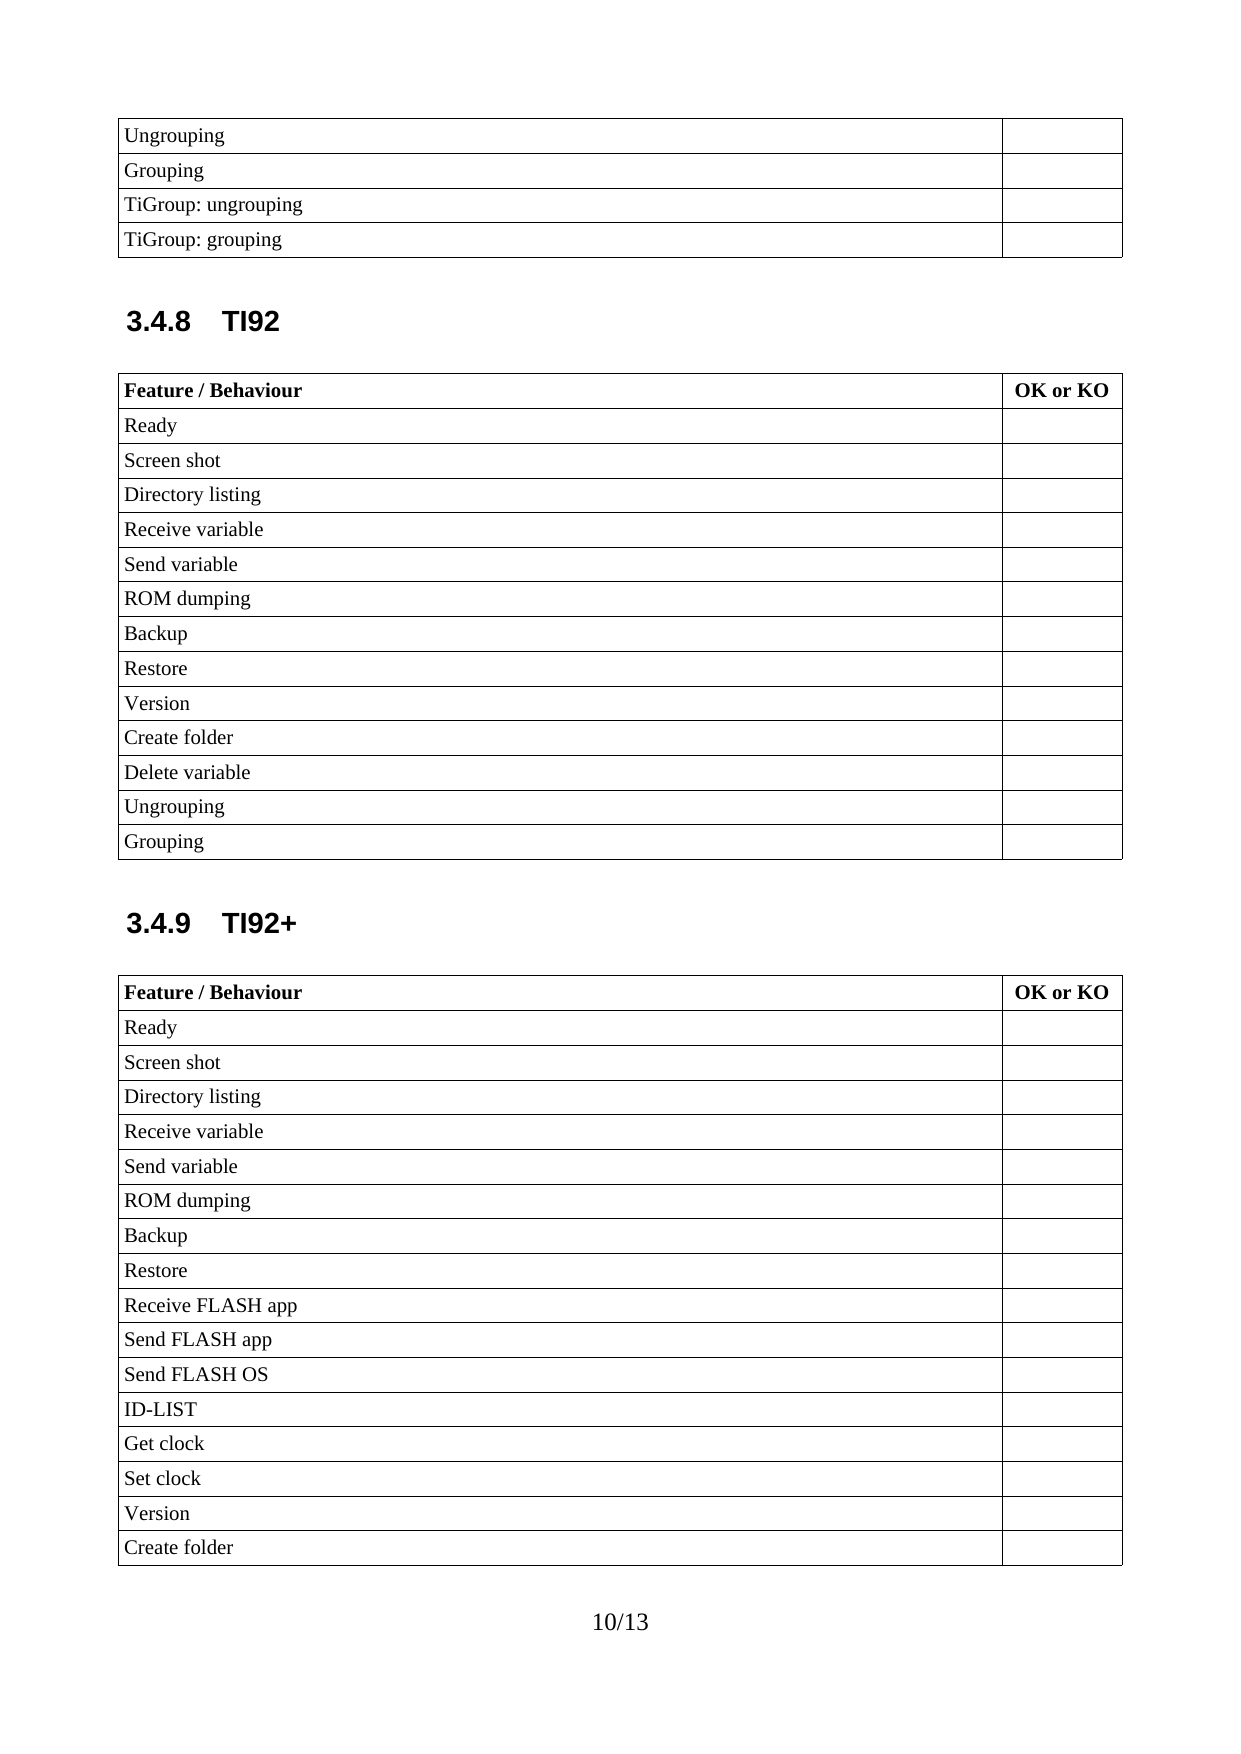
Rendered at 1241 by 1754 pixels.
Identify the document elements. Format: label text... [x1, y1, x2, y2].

table_cell [1003, 617, 1122, 651]
table_header Feature / Behaviour [119, 374, 1002, 408]
table_cell [1003, 582, 1122, 616]
table_header OK or KO [1003, 976, 1122, 1010]
table_cell Receive variable [119, 1115, 1002, 1149]
table_header Feature / Behaviour [119, 976, 1002, 1010]
table_cell [1003, 444, 1122, 477]
table_cell [1003, 1358, 1122, 1392]
subtitle TI92+ [118, 907, 1122, 940]
table_cell [1003, 1323, 1122, 1357]
table_cell [1003, 1497, 1122, 1530]
table_cell [1003, 1289, 1122, 1322]
table_cell Grouping [119, 825, 1002, 859]
table_cell Set clock [119, 1462, 1002, 1496]
table_cell [1003, 1393, 1122, 1426]
table_cell Send variable [119, 1150, 1002, 1183]
table_cell [1003, 652, 1122, 686]
table_cell Backup [119, 617, 1002, 651]
table_cell Ungrouping [119, 119, 1002, 153]
table_cell Get clock [119, 1427, 1002, 1461]
table_cell Receive FLASH app [119, 1289, 1002, 1322]
table_header OK or KO [1003, 374, 1122, 408]
table_cell [1003, 1427, 1122, 1461]
table_cell ID-LIST [119, 1393, 1002, 1426]
table_cell [1003, 1462, 1122, 1496]
table_cell [1003, 1150, 1122, 1183]
table_cell ROM dumping [119, 1185, 1002, 1218]
table_cell [1003, 756, 1122, 789]
table_cell Screen shot [119, 1046, 1002, 1079]
table_cell [1003, 548, 1122, 581]
table_cell Directory listing [119, 479, 1002, 512]
table_cell Ungrouping [119, 791, 1002, 824]
table_cell [1003, 1254, 1122, 1288]
table_cell Send FLASH OS [119, 1358, 1002, 1392]
table_cell ROM dumping [119, 582, 1002, 616]
table_cell [1003, 1115, 1122, 1149]
table_cell [1003, 1081, 1122, 1114]
table_cell Grouping [119, 154, 1002, 187]
table_cell [1003, 687, 1122, 720]
table_cell Directory listing [119, 1081, 1002, 1114]
table_cell Restore [119, 1254, 1002, 1288]
table_cell [1003, 1011, 1122, 1045]
table_cell Version [119, 1497, 1002, 1530]
table_cell TiGroup: ungrouping [119, 189, 1002, 222]
table_cell [1003, 119, 1122, 153]
table_cell [1003, 513, 1122, 547]
table_cell Backup [119, 1219, 1002, 1253]
table_cell [1003, 791, 1122, 824]
table_cell Receive variable [119, 513, 1002, 547]
table_cell [1003, 479, 1122, 512]
table_cell Create folder [119, 721, 1002, 755]
table_cell Screen shot [119, 444, 1002, 477]
table_cell Send variable [119, 548, 1002, 581]
table_cell Delete variable [119, 756, 1002, 789]
table_cell [1003, 1219, 1122, 1253]
table_cell [1003, 825, 1122, 859]
table_cell [1003, 189, 1122, 222]
table_cell Ready [119, 1011, 1002, 1045]
table_cell TiGroup: grouping [119, 223, 1002, 257]
table_cell [1003, 1185, 1122, 1218]
table_cell [1003, 223, 1122, 257]
table_cell Ready [119, 409, 1002, 443]
table_cell Restore [119, 652, 1002, 686]
subtitle TI92 [118, 305, 1122, 338]
table_cell [1003, 154, 1122, 187]
table_cell [1003, 721, 1122, 755]
table_cell Send FLASH app [119, 1323, 1002, 1357]
table_cell [1003, 409, 1122, 443]
table_cell Create folder [119, 1531, 1002, 1565]
table_cell [1003, 1531, 1122, 1565]
table_cell [1003, 1046, 1122, 1079]
table_cell Version [119, 687, 1002, 720]
